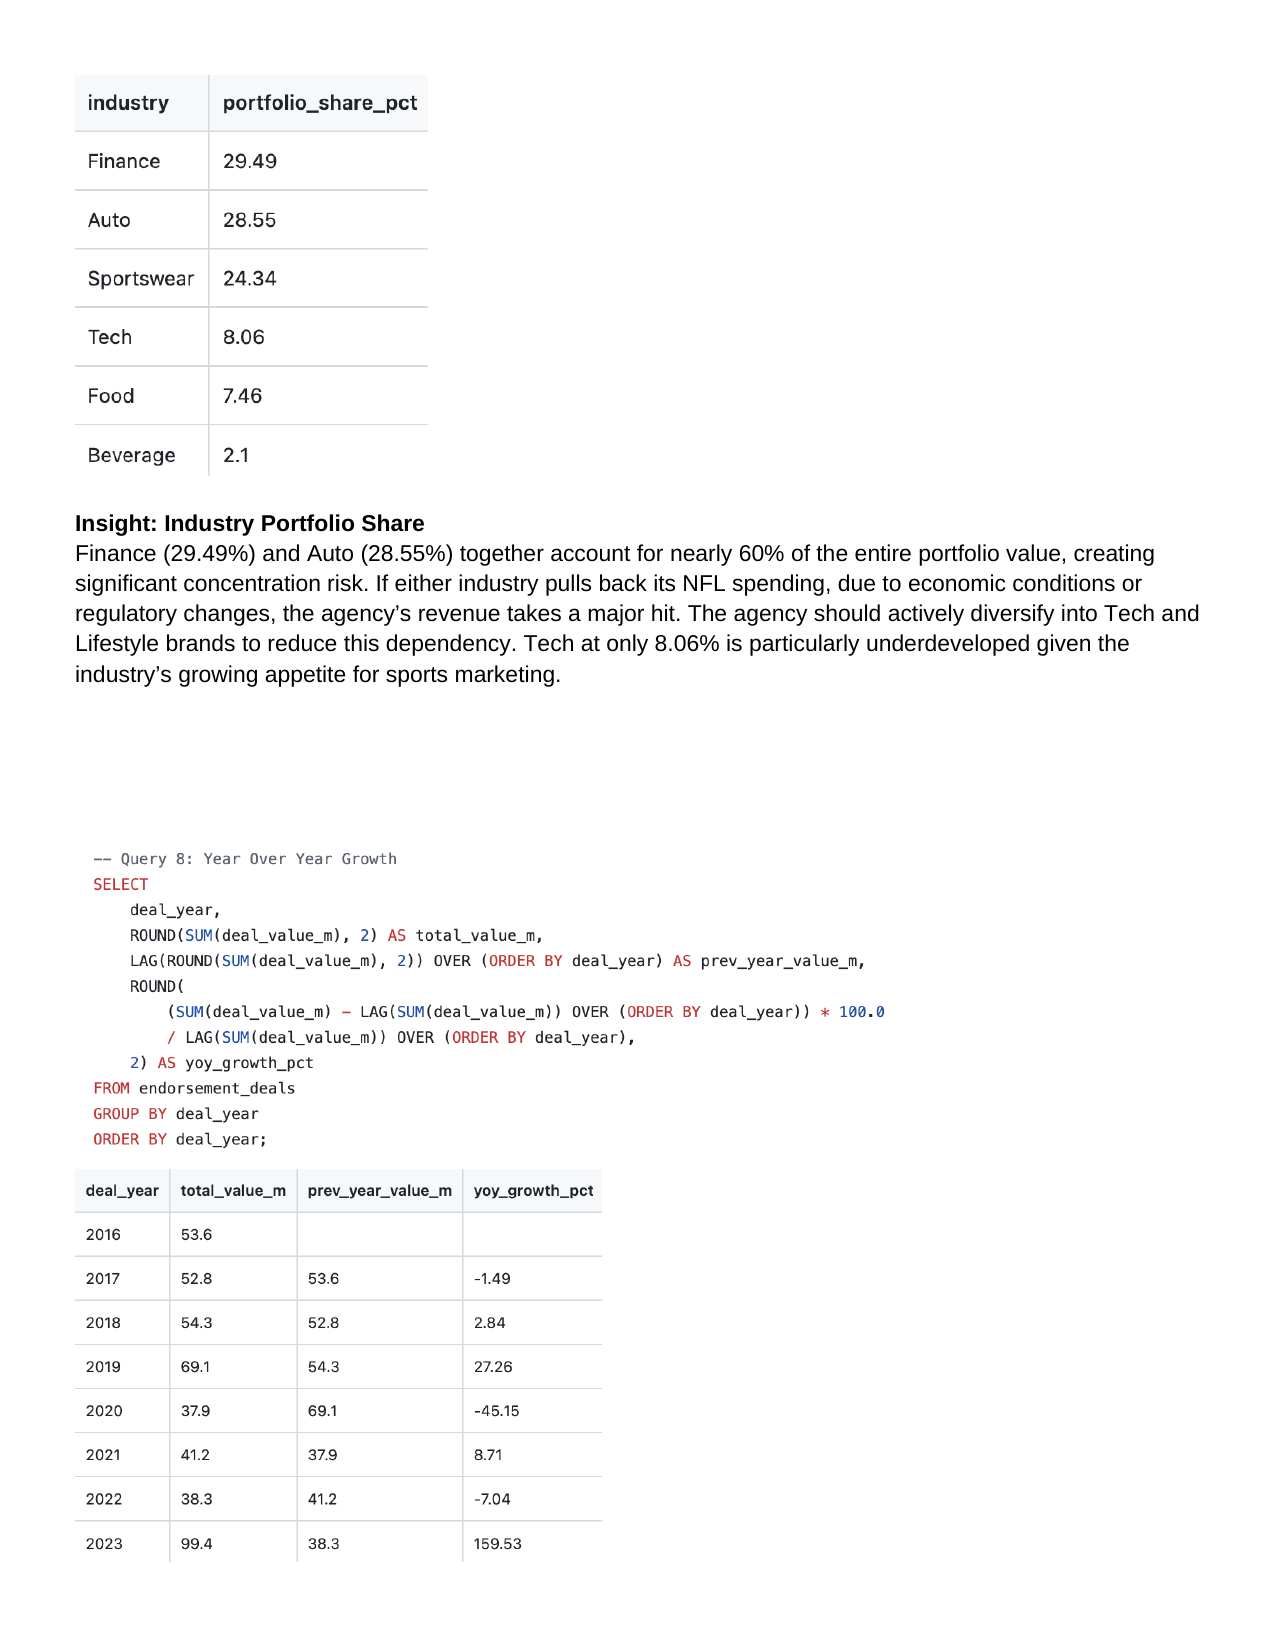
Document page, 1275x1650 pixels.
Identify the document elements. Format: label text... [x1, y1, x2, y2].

picture [75, 75, 428, 476]
text Finance (29.49%) and Auto (28.55%) together account for nearly 60% of the entire portfolio value, creating significant concentration risk. If either industry pulls back its NFL spending, due to economic conditions or regulatory changes, the agency’s revenue takes a major hit. The agency should actively diversify into Tech and Lifestyle brands to reduce this dependency. Tech at only 8.06% is particularly underdeveloped given the industry’s growing appetite for sports marketing. [75, 540, 1200, 687]
text Insight: Industry Portfolio Share [75, 509, 1200, 536]
picture [75, 841, 958, 1166]
picture [75, 1169, 603, 1562]
